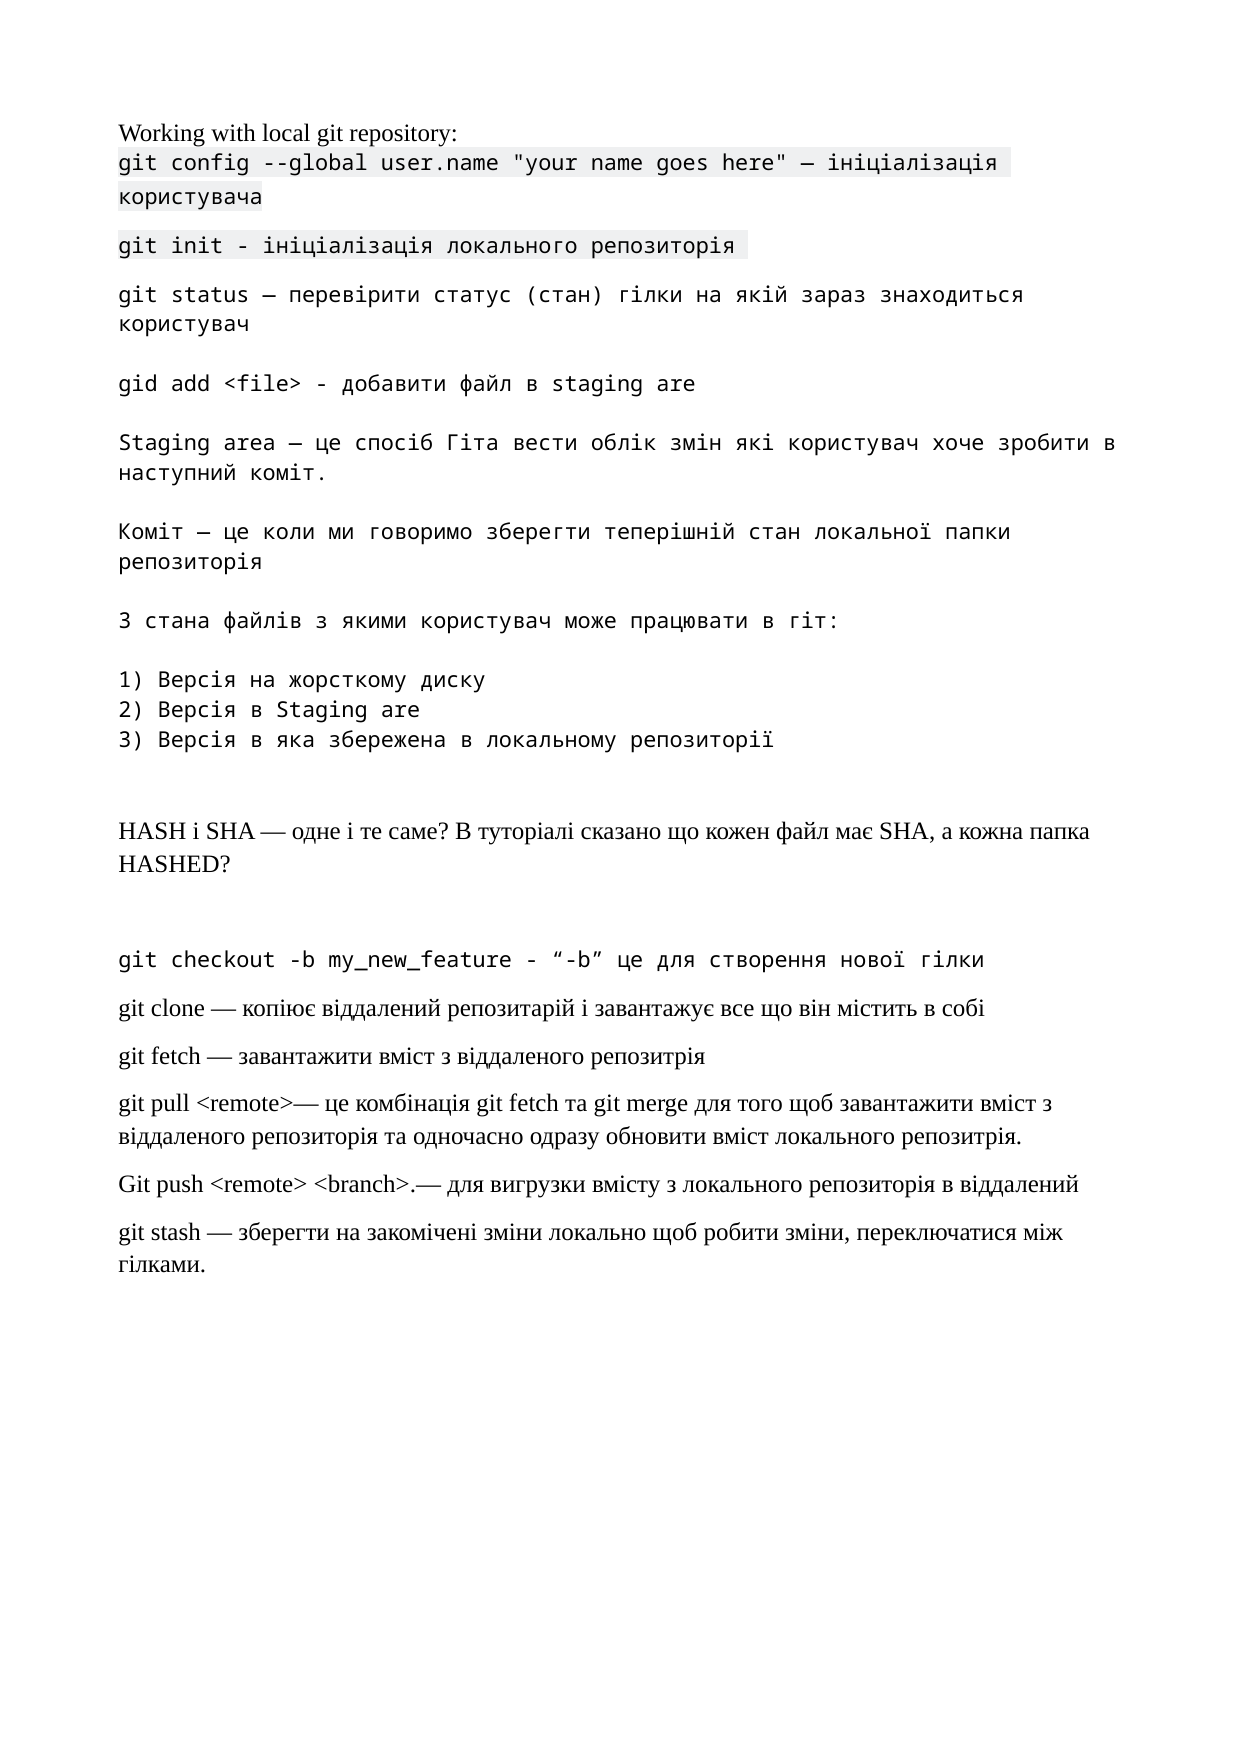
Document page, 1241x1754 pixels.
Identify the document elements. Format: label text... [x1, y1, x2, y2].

text gid add <file> - добавити файл в staging are [118, 368, 1122, 397]
text git fetch — завантажити вміст з віддаленого репозитрія [118, 1041, 1122, 1069]
text git checkout -b my_new_feature - “-b” це для створення нової гілки [118, 944, 1122, 974]
text 3 стана файлів з якими користувач може працювати в гіт: [118, 605, 1122, 635]
text git init - ініціалізація локального репозиторія [118, 230, 1122, 259]
text Git push <remote> <branch>.— для вигрузки вмісту з локального репозиторія в віддалений [118, 1169, 1122, 1198]
text git clone — копіює віддалений репозитарій і завантажує все що він містить в собі [118, 993, 1122, 1022]
text git stash — зберегти на закомічені зміни локально щоб робити зміни, переключатися між гілками. [118, 1217, 1122, 1278]
text 1) Версія на жорсткому диску 2) Версія в Staging are 3) Версія в яка збережена в локальному репозиторії [118, 664, 1122, 754]
text Staging area — це спосіб Гіта вести облік змін які користувач хоче зробити в наступний коміт. [118, 427, 1122, 486]
text git pull <remote>— це комбінація git fetch та git merge для того щоб завантажити вміст з віддаленого репозиторія та одночасно одразу обновити вміст локального репозитрія. [118, 1088, 1122, 1150]
text HASH і SHA — одне і те саме? В туторіалі сказано що кожен файл має SHA, а кожна папка HASHED? [118, 783, 1122, 878]
text git config --global user.name "your name goes here" — ініціалізація користувача [118, 147, 1122, 211]
text Working with local git repository: [118, 118, 1122, 147]
text git status — перевірити статус (стан) гілки на якій зараз знаходиться користувач [118, 278, 1122, 338]
text Коміт — це коли ми говоримо зберегти теперішній стан локальної папки репозиторія [118, 516, 1122, 576]
